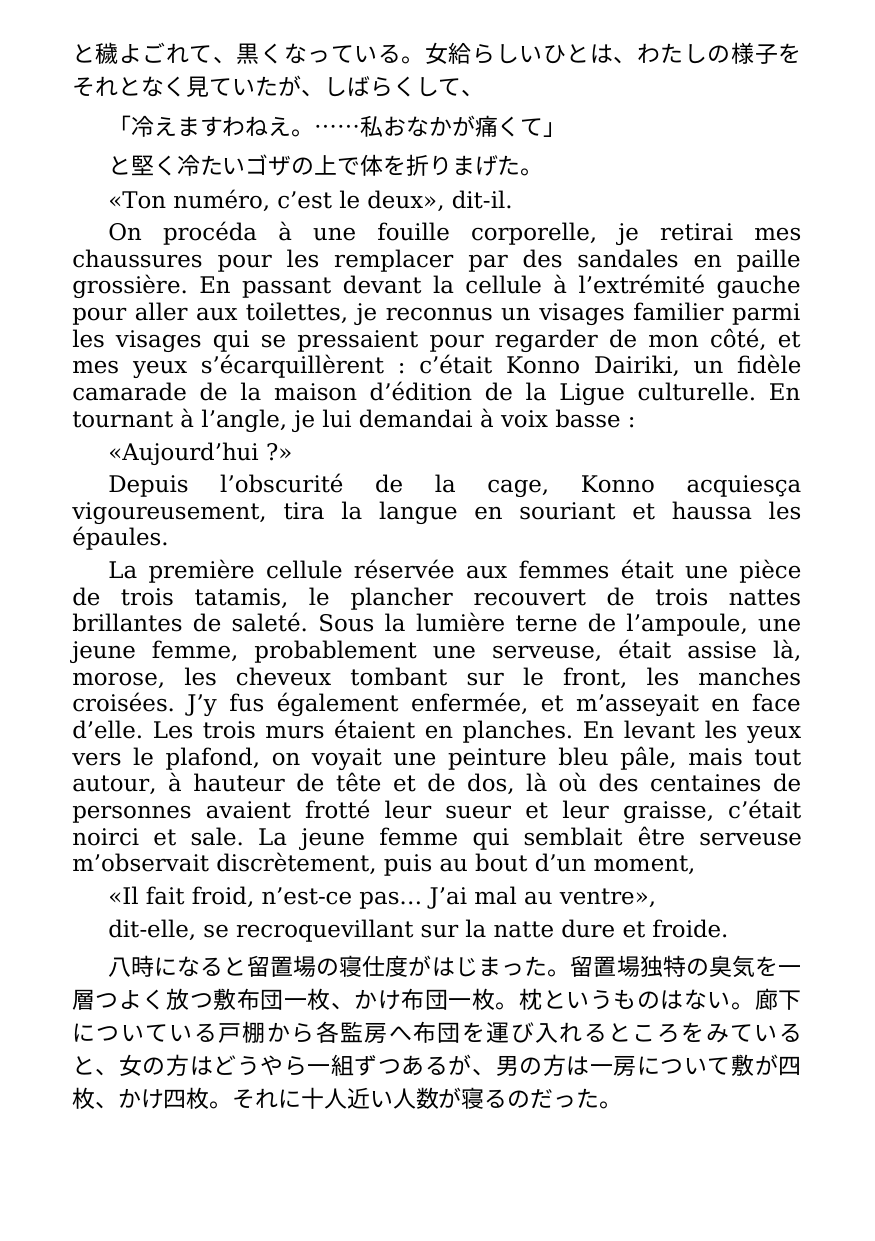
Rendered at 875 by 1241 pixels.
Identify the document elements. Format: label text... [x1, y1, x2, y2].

text «Ton numéro, c’est le deux», dit-il. [72, 187, 802, 213]
text と穢よごれて、黒くなっている。女給らしいひとは、わたしの様子をそれとなく見ていたが、しばらくして、 [72, 36, 802, 102]
text «Il fait froid, n’est-ce pas… J’ai mal au ventre», [72, 883, 802, 910]
text «Aujourd’hui ?» [72, 439, 802, 465]
text On procéda à une fouille corporelle, je retirai mes chaussures pour les remplacer par des sandales en paille grossière. En passant devant la cellule à l’extrémité gauche pour aller aux toilettes, je reconnus un visages familier parmi les visages qui se pressaient pour regarder de mon côté, et mes yeux s’écarquillèrent : c’était Konno Dairiki, un fidèle camarade de la maison d’édition de la Ligue culturelle. En tournant à l’angle, je lui demandai à voix basse : [72, 219, 802, 433]
text Depuis l’obscurité de la cage, Konno acquiesça vigoureusement, tira la langue en souriant et haussa les épaules. [72, 471, 802, 551]
text dit-elle, se recroquevillant sur la natte dure et froide. [72, 916, 802, 942]
text と堅く冷たいゴザの上で体を折りまげた。 [72, 148, 802, 181]
text 「冷えますわねえ。……私おなかが痛くて」 [72, 108, 802, 142]
text 八時になると留置場の寝仕度がはじまった。留置場独特の臭気を一層つよく放つ敷布団一枚、かけ布団一枚。枕というものはない。廊下についている戸棚から各監房へ布団を運び入れるところをみていると、女の方はどうやら一組ずつあるが、男の方は一房について敷が四枚、かけ四枚。それに十人近い人数が寝るのだった。 [72, 948, 802, 1114]
text La première cellule réservée aux femmes était une pièce de trois tatamis, le plancher recouvert de trois nattes brillantes de saleté. Sous la lumière terne de l’ampoule, une jeune femme, probablement une serveuse, était assise là, morose, les cheveux tombant sur le front, les manches croisées. J’y fus également enfermée, et m’asseyait en face d’elle. Les trois murs étaient en planches. En levant les yeux vers le plafond, on voyait une peinture bleu pâle, mais tout autour, à hauteur de tête et de dos, là où des centaines de personnes avaient frotté leur sueur et leur graisse, c’était noirci et sale. La jeune femme qui semblait être serveuse m’observait discrètement, puis au bout d’un moment, [72, 557, 802, 877]
